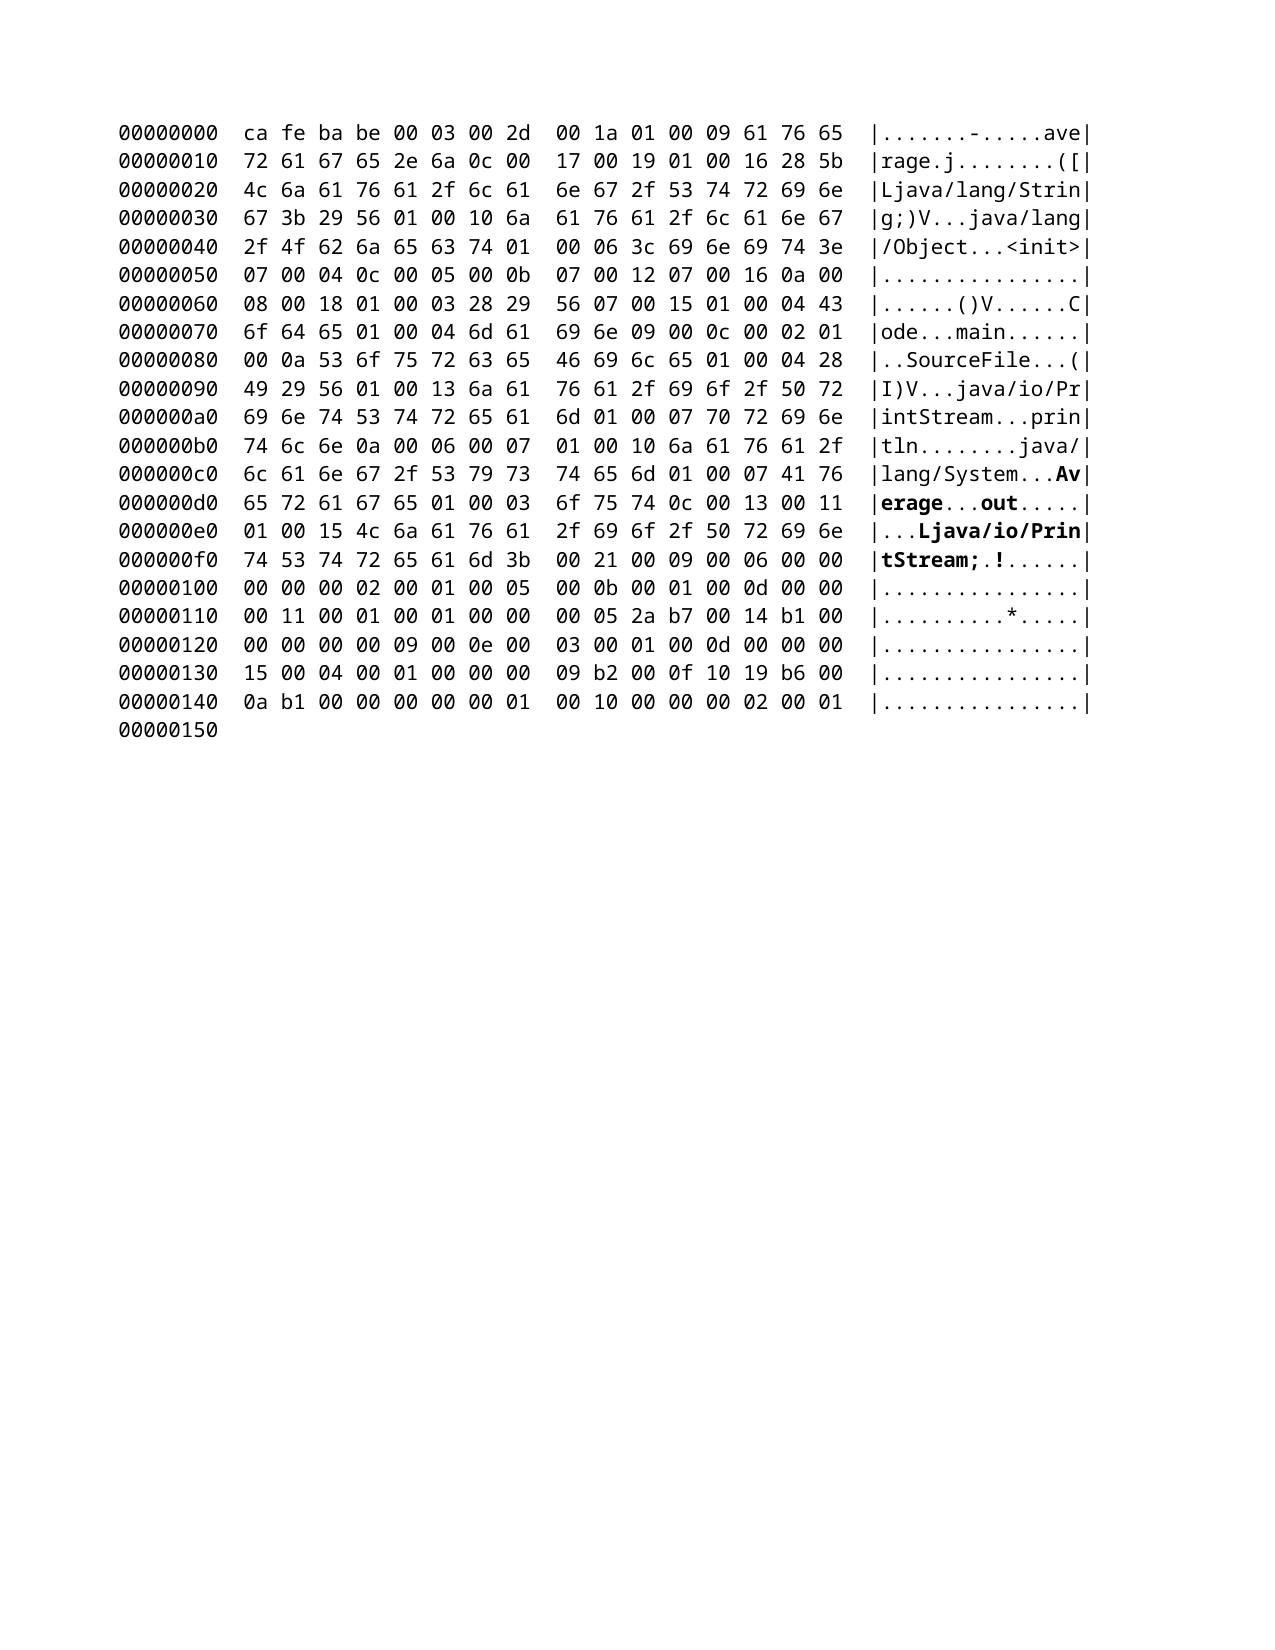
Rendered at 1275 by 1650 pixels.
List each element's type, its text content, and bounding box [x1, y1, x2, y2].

text 00000100 00 00 00 02 00 01 00 05 00 0b 00 01 00 0d 00 00 |................| [118, 573, 1157, 602]
text 00000040 2f 4f 62 6a 65 63 74 01 00 06 3c 69 6e 69 74 3e |/Object...<init>| [118, 232, 1157, 260]
text 00000110 00 11 00 01 00 01 00 00 00 05 2a b7 00 14 b1 00 |..........*.....| [118, 602, 1157, 630]
text 00000020 4c 6a 61 76 61 2f 6c 61 6e 67 2f 53 74 72 69 6e |Ljava/lang/Strin| [118, 175, 1157, 203]
text 000000b0 74 6c 6e 0a 00 06 00 07 01 00 10 6a 61 76 61 2f |tln........java/| [118, 431, 1157, 459]
text 00000070 6f 64 65 01 00 04 6d 61 69 6e 09 00 0c 00 02 01 |ode...main......| [118, 317, 1157, 346]
text 00000010 72 61 67 65 2e 6a 0c 00 17 00 19 01 00 16 28 5b |rage.j........([| [118, 147, 1157, 175]
text 000000c0 6c 61 6e 67 2f 53 79 73 74 65 6d 01 00 07 41 76 |lang/System...Av| [118, 459, 1157, 488]
text 00000090 49 29 56 01 00 13 6a 61 76 61 2f 69 6f 2f 50 72 |I)V...java/io/Pr| [118, 374, 1157, 402]
text 00000080 00 0a 53 6f 75 72 63 65 46 69 6c 65 01 00 04 28 |..SourceFile...(| [118, 346, 1157, 374]
text 000000d0 65 72 61 67 65 01 00 03 6f 75 74 0c 00 13 00 11 |erage...out.....| [118, 488, 1157, 516]
text 00000140 0a b1 00 00 00 00 00 01 00 10 00 00 00 02 00 01 |................| [118, 687, 1157, 715]
text 00000130 15 00 04 00 01 00 00 00 09 b2 00 0f 10 19 b6 00 |................| [118, 658, 1157, 687]
text 00000150 [118, 715, 1157, 744]
text 000000e0 01 00 15 4c 6a 61 76 61 2f 69 6f 2f 50 72 69 6e |...Ljava/io/Prin| [118, 516, 1157, 545]
text 00000030 67 3b 29 56 01 00 10 6a 61 76 61 2f 6c 61 6e 67 |g;)V...java/lang| [118, 203, 1157, 232]
text 00000050 07 00 04 0c 00 05 00 0b 07 00 12 07 00 16 0a 00 |................| [118, 260, 1157, 289]
text 000000a0 69 6e 74 53 74 72 65 61 6d 01 00 07 70 72 69 6e |intStream...prin| [118, 402, 1157, 431]
text 00000000 ca fe ba be 00 03 00 2d 00 1a 01 00 09 61 76 65 |.......-.....ave| [118, 118, 1157, 147]
text 00000060 08 00 18 01 00 03 28 29 56 07 00 15 01 00 04 43 |......()V......C| [118, 289, 1157, 317]
text 00000120 00 00 00 00 09 00 0e 00 03 00 01 00 0d 00 00 00 |................| [118, 630, 1157, 658]
text 000000f0 74 53 74 72 65 61 6d 3b 00 21 00 09 00 06 00 00 |tStream;.!......| [118, 545, 1157, 573]
